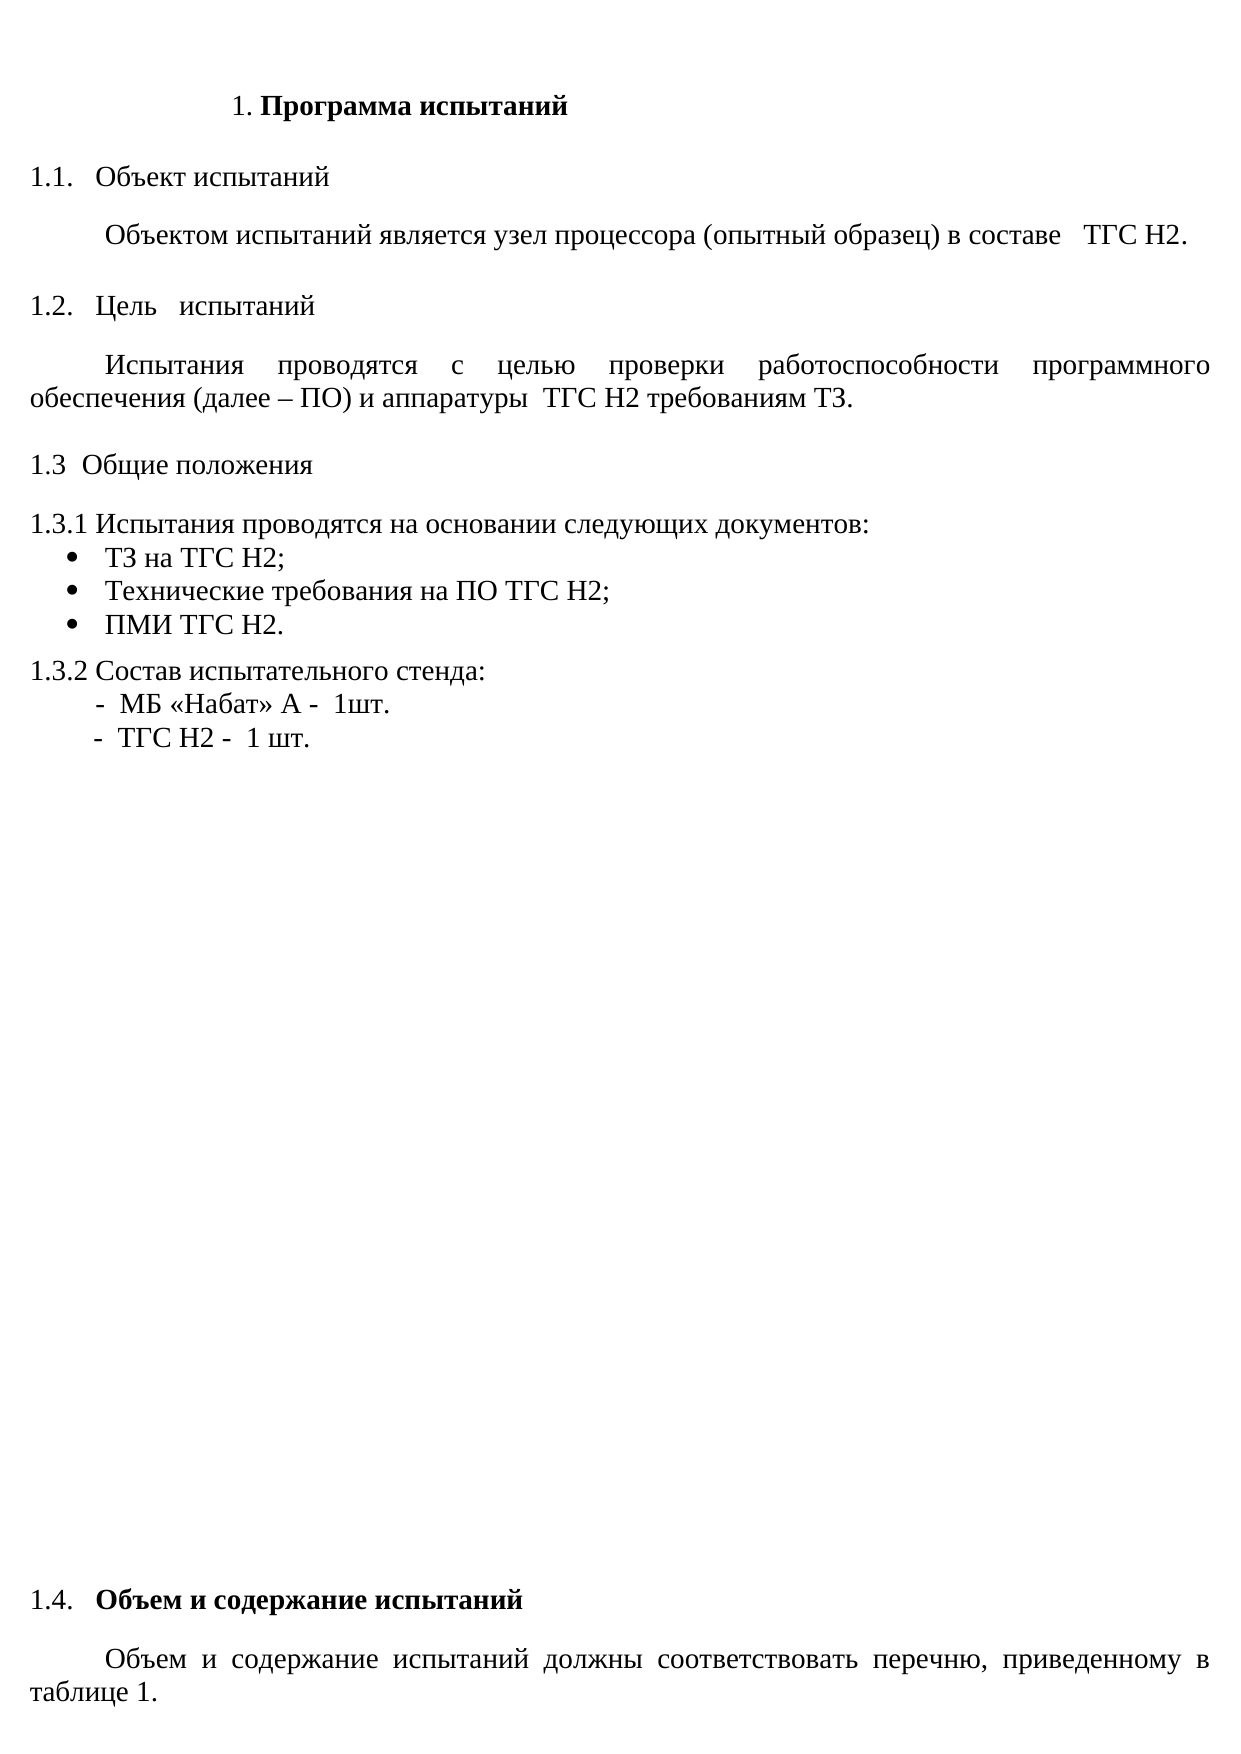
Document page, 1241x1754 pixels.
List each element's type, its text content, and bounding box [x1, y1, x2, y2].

list Общие положения [29, 447, 1211, 481]
text 1.3.2 Состав испытательного стенда: [29, 653, 1211, 687]
text Испытания проводятся с целью проверки работоспособности программного обеспечения (далее – ПО) и аппаратуры ТГС Н2 требованиям ТЗ. [29, 347, 1211, 414]
list Технические требования на ПО ТГС Н2; [67, 573, 1211, 607]
subtitle 1.1. Объект испытаний [29, 159, 1211, 192]
list ТЗ на ТГС Н2; [67, 540, 1211, 573]
text 1.3.1 Испытания проводятся на основании следующих документов: [29, 506, 1211, 540]
subtitle 1.2. Цель испытаний [29, 288, 1211, 322]
text 1.4. Объем и содержание испытаний [29, 1582, 1211, 1616]
text Объектом испытаний является узел процессора (опытный образец) в составе ТГС Н2. [29, 217, 1211, 251]
text Объем и содержание испытаний должны соответствовать перечню, приведенному в таблице 1. [29, 1641, 1211, 1708]
text - ТГС Н2 - 1 шт. [86, 720, 1211, 754]
text - МБ «Набат» А - 1шт. [29, 687, 1211, 720]
subtitle 1. Программа испытаний [231, 88, 1211, 121]
list ПМИ ТГС Н2. [67, 607, 1211, 641]
